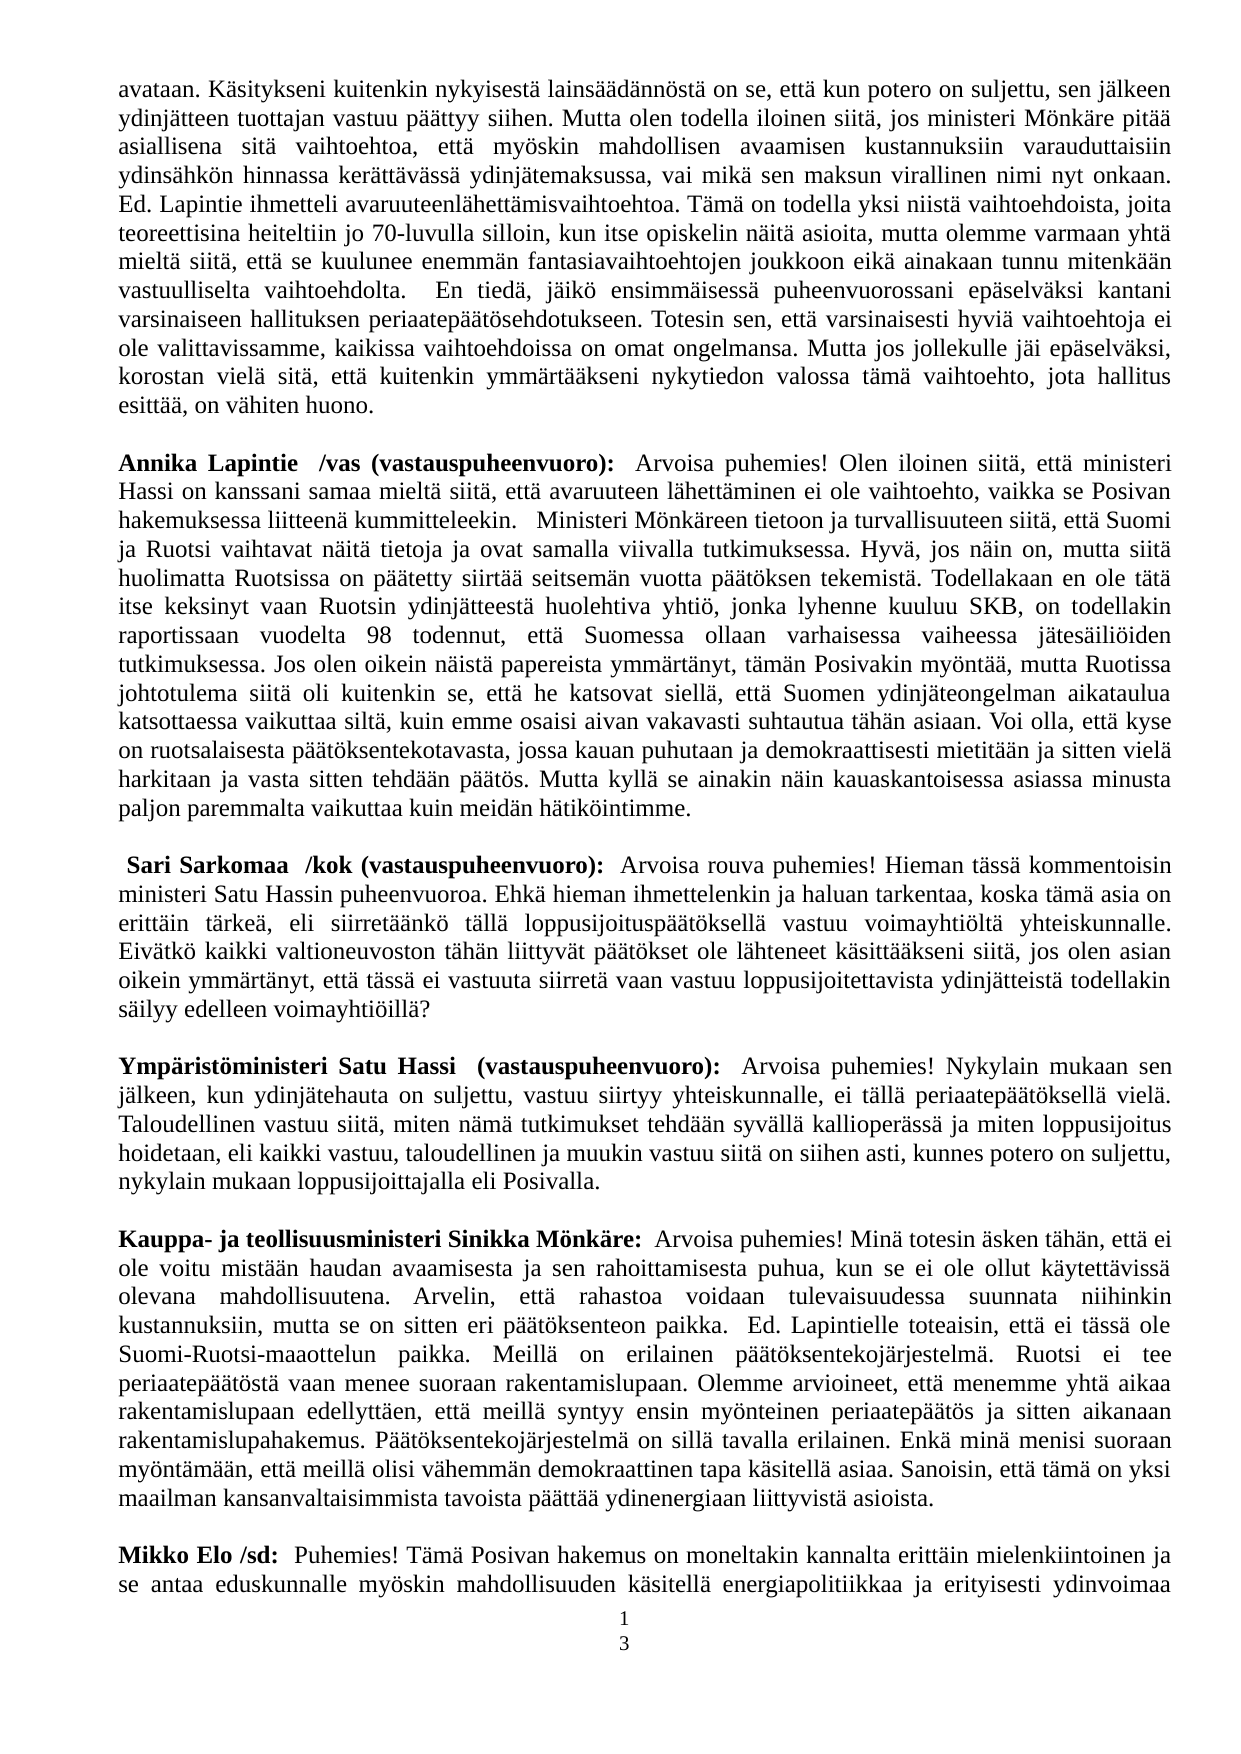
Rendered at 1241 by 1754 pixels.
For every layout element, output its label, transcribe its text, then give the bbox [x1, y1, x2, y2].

text Ympäristöministeri Satu Hassi (vastauspuheenvuoro): Arvoisa puhemies! Nykylain mukaan sen jälkeen, kun ydinjätehauta on suljettu, vastuu siirtyy yhteiskunnalle, ei tällä periaatepäätöksellä vielä. Taloudellinen vastuu siitä, miten nämä tutkimukset tehdään syvällä kallioperässä ja miten loppusijoitus hoidetaan, eli kaikki vastuu, taloudellinen ja muukin vastuu siitä on siihen asti, kunnes potero on suljettu, nykylain mukaan loppusijoittajalla eli Posivalla. [118, 1051, 1172, 1195]
text Sari Sarkomaa /kok (vastauspuheenvuoro): Arvoisa rouva puhemies! Hieman tässä kommentoisin ministeri Satu Hassin puheenvuoroa. Ehkä hieman ihmettelenkin ja haluan tarkentaa, koska tämä asia on erittäin tärkeä, eli siirretäänkö tällä loppusijoituspäätöksellä vastuu voimayhtiöltä yhteiskunnalle. Eivätkö kaikki valtioneuvoston tähän liittyvät päätökset ole lähteneet käsittääkseni siitä, jos olen asian oikein ymmärtänyt, että tässä ei vastuuta siirretä vaan vastuu loppusijoitettavista ydinjätteistä todellakin säilyy edelleen voimayhtiöillä? [118, 850, 1172, 1023]
text Mikko Elo /sd: Puhemies! Tämä Posivan hakemus on moneltakin kannalta erittäin mielenkiintoinen ja se antaa eduskunnalle myöskin mahdollisuuden käsitellä energiapolitiikkaa ja erityisesti ydinvoimaa [118, 1540, 1172, 1598]
text Annika Lapintie /vas (vastauspuheenvuoro): Arvoisa puhemies! Olen iloinen siitä, että ministeri Hassi on kanssani samaa mieltä siitä, että avaruuteen lähettäminen ei ole vaihtoehto, vaikka se Posivan hakemuk­sessa liitteenä kummitteleekin. Ministeri Mönkäreen tietoon ja turvallisuuteen siitä, että Suomi ja Ruotsi vaihtavat näitä tietoja ja ovat samalla viivalla tutkimuksessa. Hyvä, jos näin on, mutta siitä huolimatta Ruotsissa on päätetty siirtää seitsemän vuotta päätöksen tekemistä. Todellakaan en ole tätä itse keksinyt vaan Ruotsin ydinjätteestä huolehtiva yhtiö, jonka lyhenne kuuluu SKB, on todellakin raportissaan vuodelta 98 todennut, että Suomessa ollaan varhaisessa vaiheessa jätesäiliöiden tutkimuksessa. Jos olen oikein näistä papereista ymmärtänyt, tämän Posivakin myöntää, mutta Ruotissa johtotulema siitä oli kuitenkin se, että he katsovat siellä, että Suomen ydinjäteongelman aikataulua katsottaessa vaikuttaa siltä, kuin emme osaisi aivan vakavasti suhtautua tähän asiaan. Voi olla, että kyse on ruotsalaisesta päätöksentekotavasta, jossa kauan puhutaan ja demokraattisesti mietitään ja sitten vielä harkitaan ja vasta sitten tehdään päätös. Mutta kyllä se ainakin näin kauaskantoisessa asiassa minusta paljon paremmalta vaikuttaa kuin meidän hätiköin­timme. [118, 448, 1172, 821]
text avataan. Käsitykseni kuitenkin nykyisestä lainsäädännöstä on se, että kun potero on suljettu, sen jälkeen ydinjätteen tuottajan vastuu päättyy siihen. Mutta olen todella iloinen siitä, jos ministeri Mönkäre pitää asiallisena sitä vaihtoehtoa, että myöskin mahdollisen avaamisen kustannuksiin varauduttaisiin ydinsähkön hinnassa kerättävässä ydinjätemaksussa, vai mikä sen maksun virallinen nimi nyt onkaan. Ed. Lapintie ihmetteli avaruuteenlähettämisvaihtoehtoa. Tämä on todella yksi niistä vaihtoehdoista, joita teoreettisina heiteltiin jo 70-luvulla silloin, kun itse opiskelin näitä asioita, mutta olemme varmaan yhtä mieltä siitä, että se kuulunee enemmän fantasiavaihtoehtojen joukkoon eikä ainakaan tunnu mitenkään vastuulliselta vaihtoehdolta. En tiedä, jäikö ensimmäisessä puheenvuorossani epäselväksi kantani varsinaiseen hallituksen periaatepäätös­ehdotukseen. Totesin sen, että varsinaisesti hyviä vaihtoehtoja ei ole valittavissamme, kaikissa vaihtoehdoissa on omat ongelmansa. Mutta jos jollekulle jäi epäselväksi, korostan vielä sitä, että kuitenkin ymmärtääkseni nykytiedon valossa tämä vaihtoehto, jota hallitus esittää, on vähiten huono. [118, 74, 1172, 419]
text Kauppa- ja teollisuusministeri Sinikka Mönkäre: Arvoisa puhemies! Minä totesin äsken tähän, että ei ole voitu mistään haudan avaamisesta ja sen rahoittamisesta puhua, kun se ei ole ollut käytettävissä olevana mahdollisuutena. Arvelin, että rahastoa voidaan tulevaisuudessa suunnata niihinkin kustannuksiin, mutta se on sitten eri päätöksenteon paikka. Ed. Lapintielle toteaisin, että ei tässä ole Suomi-Ruotsi-maaottelun paikka. Meillä on erilainen päätöksentekojärjestelmä. Ruotsi ei tee periaatepäätöstä vaan menee suoraan rakentamislupaan. Olemme arvioineet, että menemme yhtä aikaa rakentamislupaan edellyttäen, että meillä syntyy ensin myönteinen periaatepäätös ja sitten aikanaan rakentamislupahakemus. Päätöksentekojärjestel­mä on sillä tavalla erilainen. Enkä minä menisi suoraan myöntämään, että meillä olisi vähemmän demokraattinen tapa käsitellä asiaa. Sanoisin, että tämä on yksi maailman kansanvaltaisimmista tavoista päättää ydinenergiaan liittyvistä asioista. [118, 1224, 1172, 1511]
